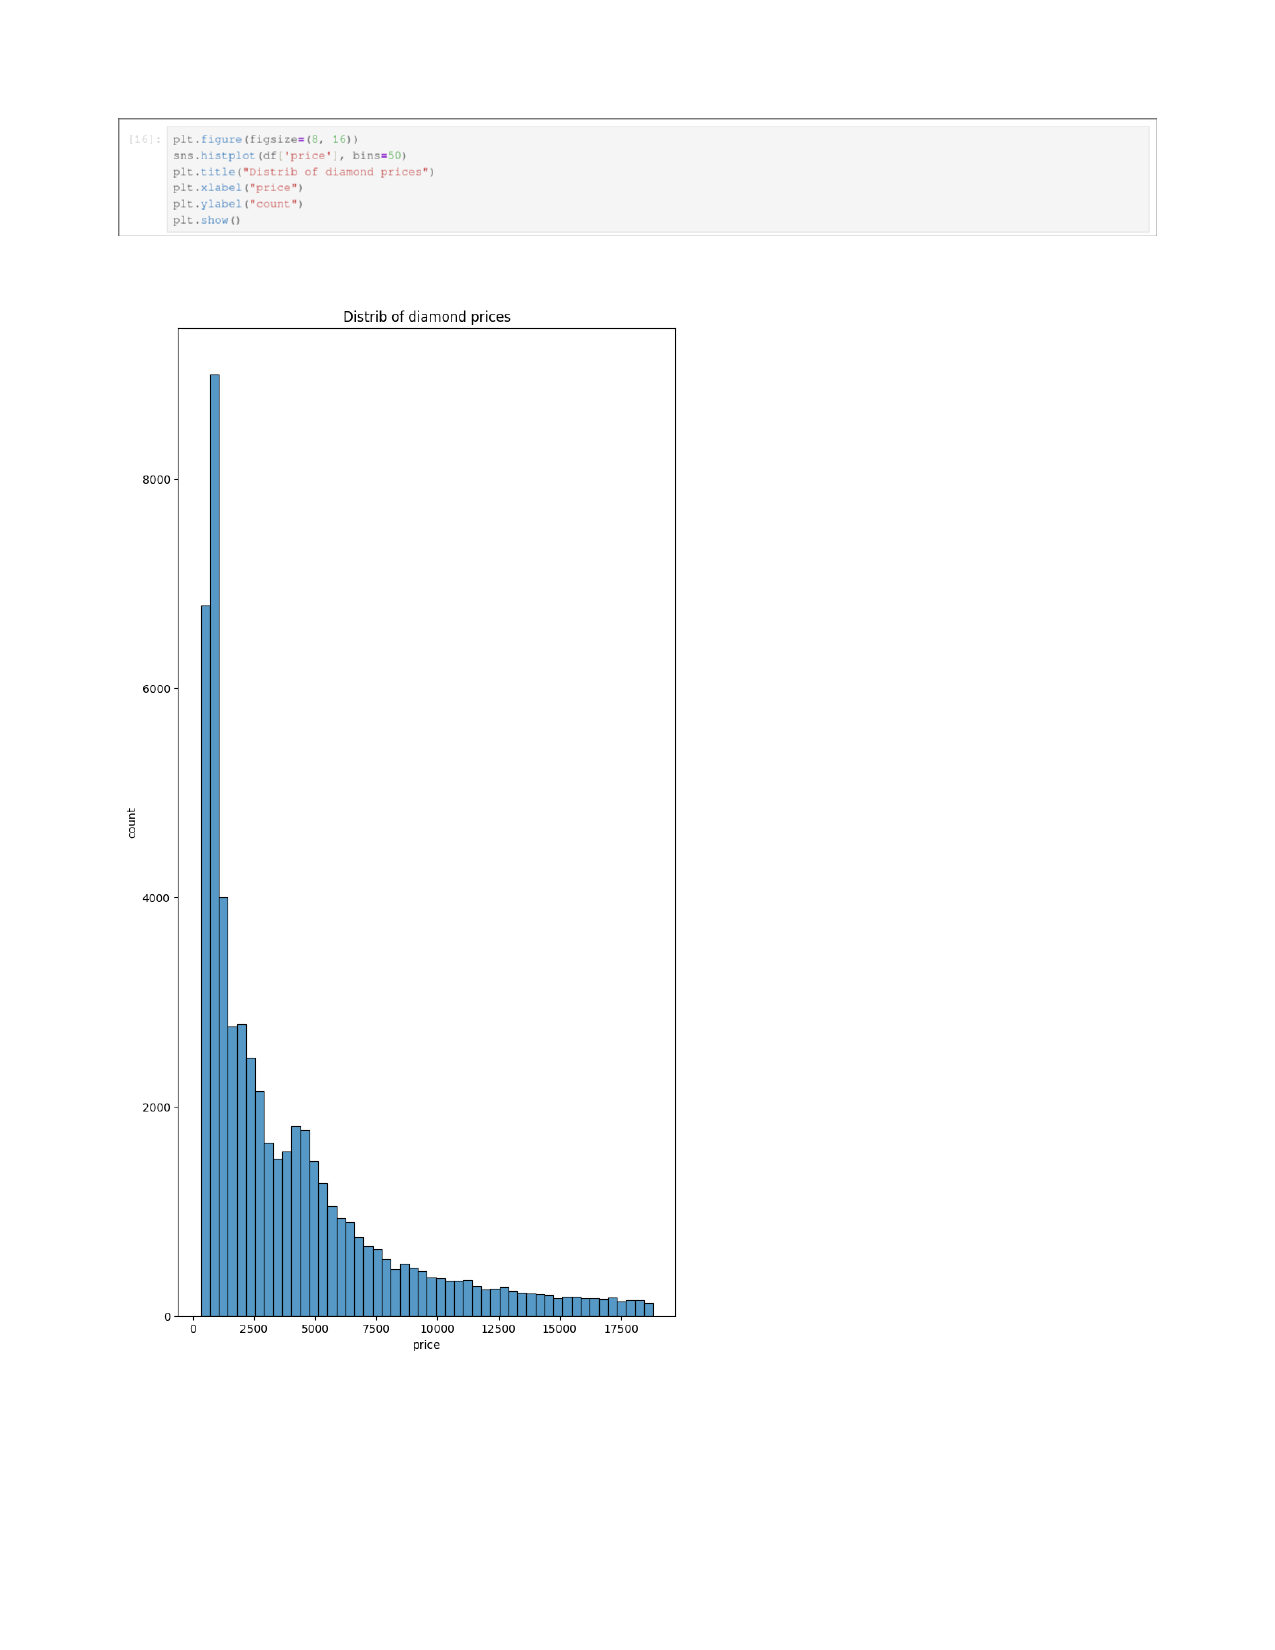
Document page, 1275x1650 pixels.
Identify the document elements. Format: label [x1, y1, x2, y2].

picture [118, 302, 683, 1358]
picture [118, 118, 1157, 236]
